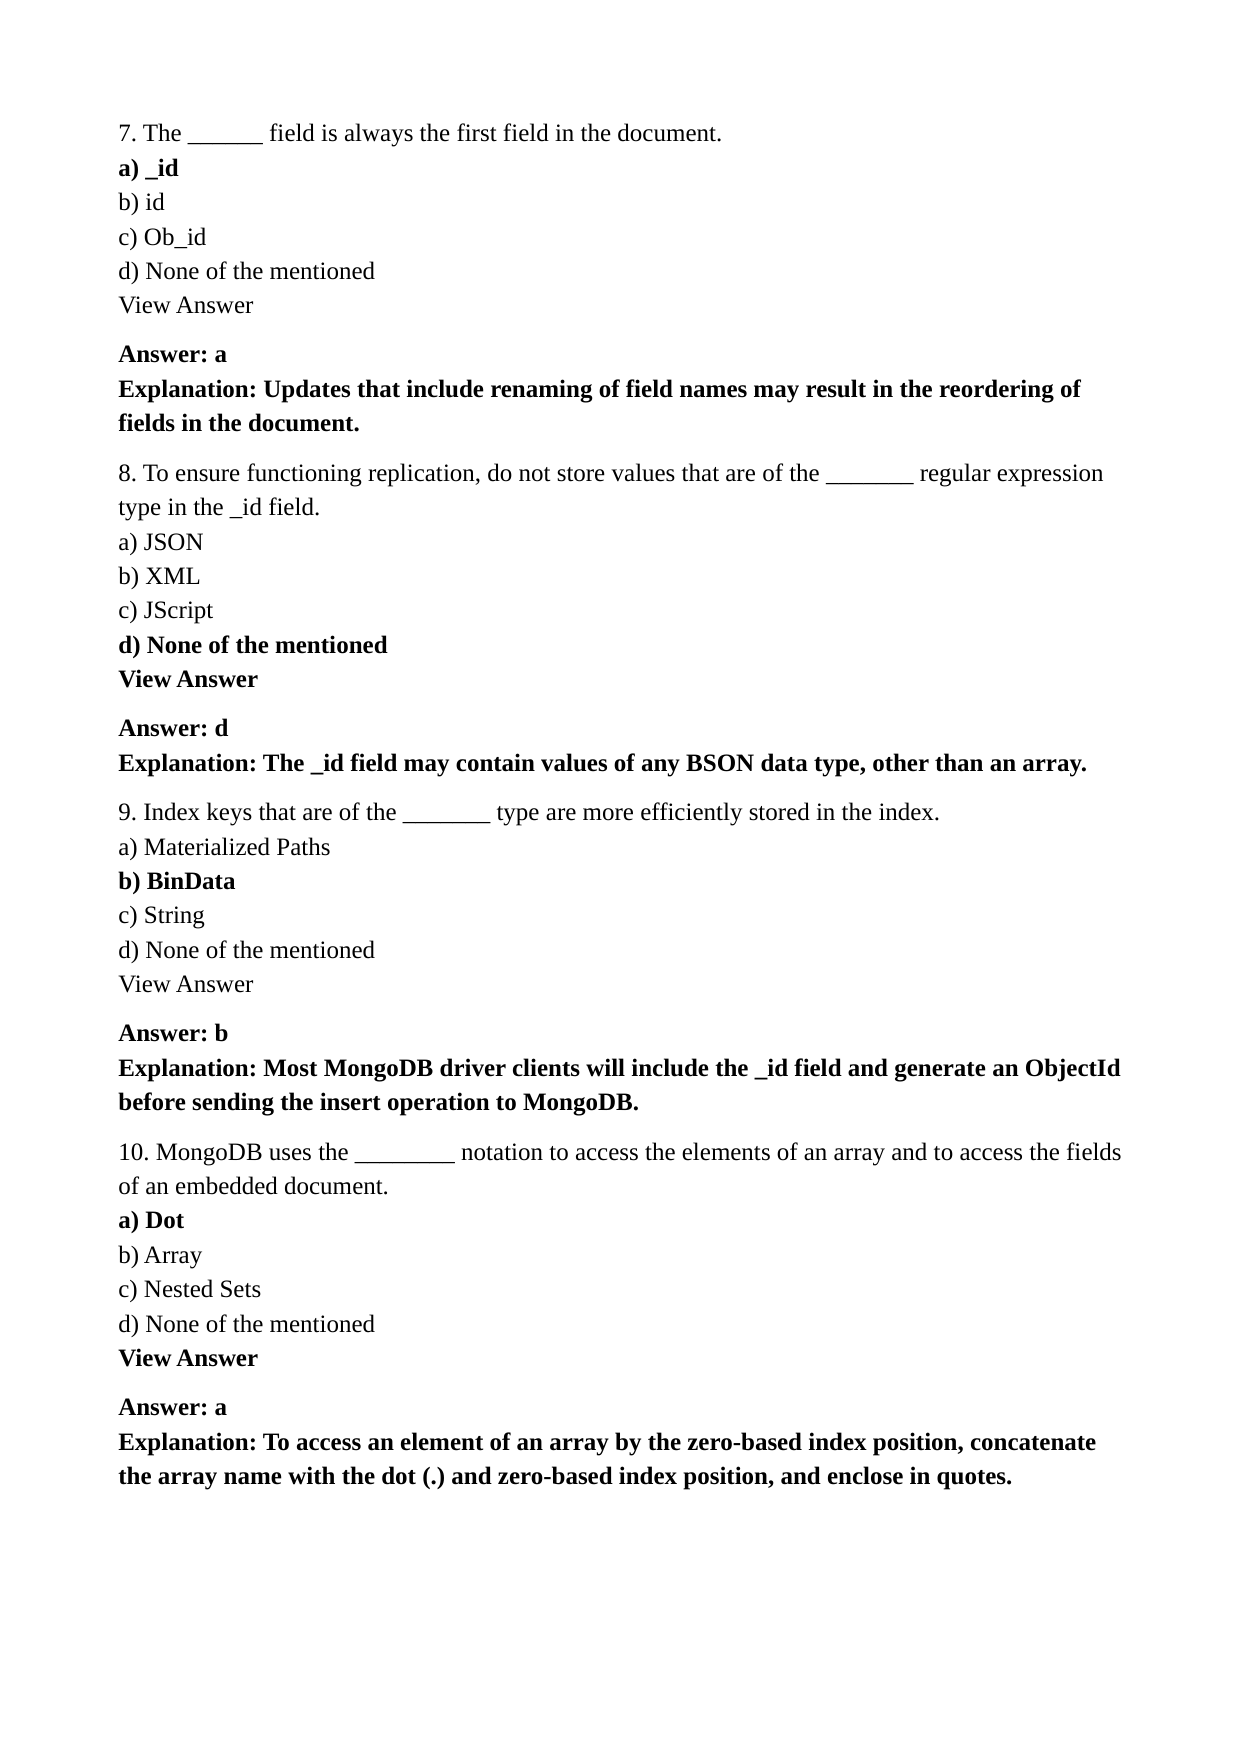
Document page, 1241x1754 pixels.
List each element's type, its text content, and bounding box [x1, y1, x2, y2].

text 9. Index keys that are of the _______ type are more efficiently stored in the index. a) Materialized Paths b) BinData c) String d) None of the mentioned View Answer [118, 797, 1122, 998]
text 10. MongoDB uses the ________ notation to access the elements of an array and to access the fields of an embedded document. a) Dot b) Array c) Nested Sets d) None of the mentioned View Answer [118, 1137, 1122, 1372]
text 7. The ______ field is always the first field in the document. a) _id b) id c) Ob_id d) None of the mentioned View Answer [118, 118, 1122, 319]
text Answer: d Explanation: The _id field may contain values of any BSON data type, other than an array. [118, 713, 1122, 777]
text Answer: a Explanation: Updates that include renaming of field names may result in the reordering of fields in the document. [118, 339, 1122, 437]
text 8. To ensure functioning replication, do not store values that are of the _______ regular expression type in the _id field. a) JSON b) XML c) JScript d) None of the mentioned View Answer [118, 458, 1122, 693]
text Answer: b Explanation: Most MongoDB driver clients will include the _id field and generate an ObjectId before sending the insert operation to MongoDB. [118, 1018, 1122, 1116]
text Answer: a Explanation: To access an element of an array by the zero-based index position, concatenate the array name with the dot (.) and zero-based index position, and enclose in quotes. [118, 1392, 1122, 1490]
